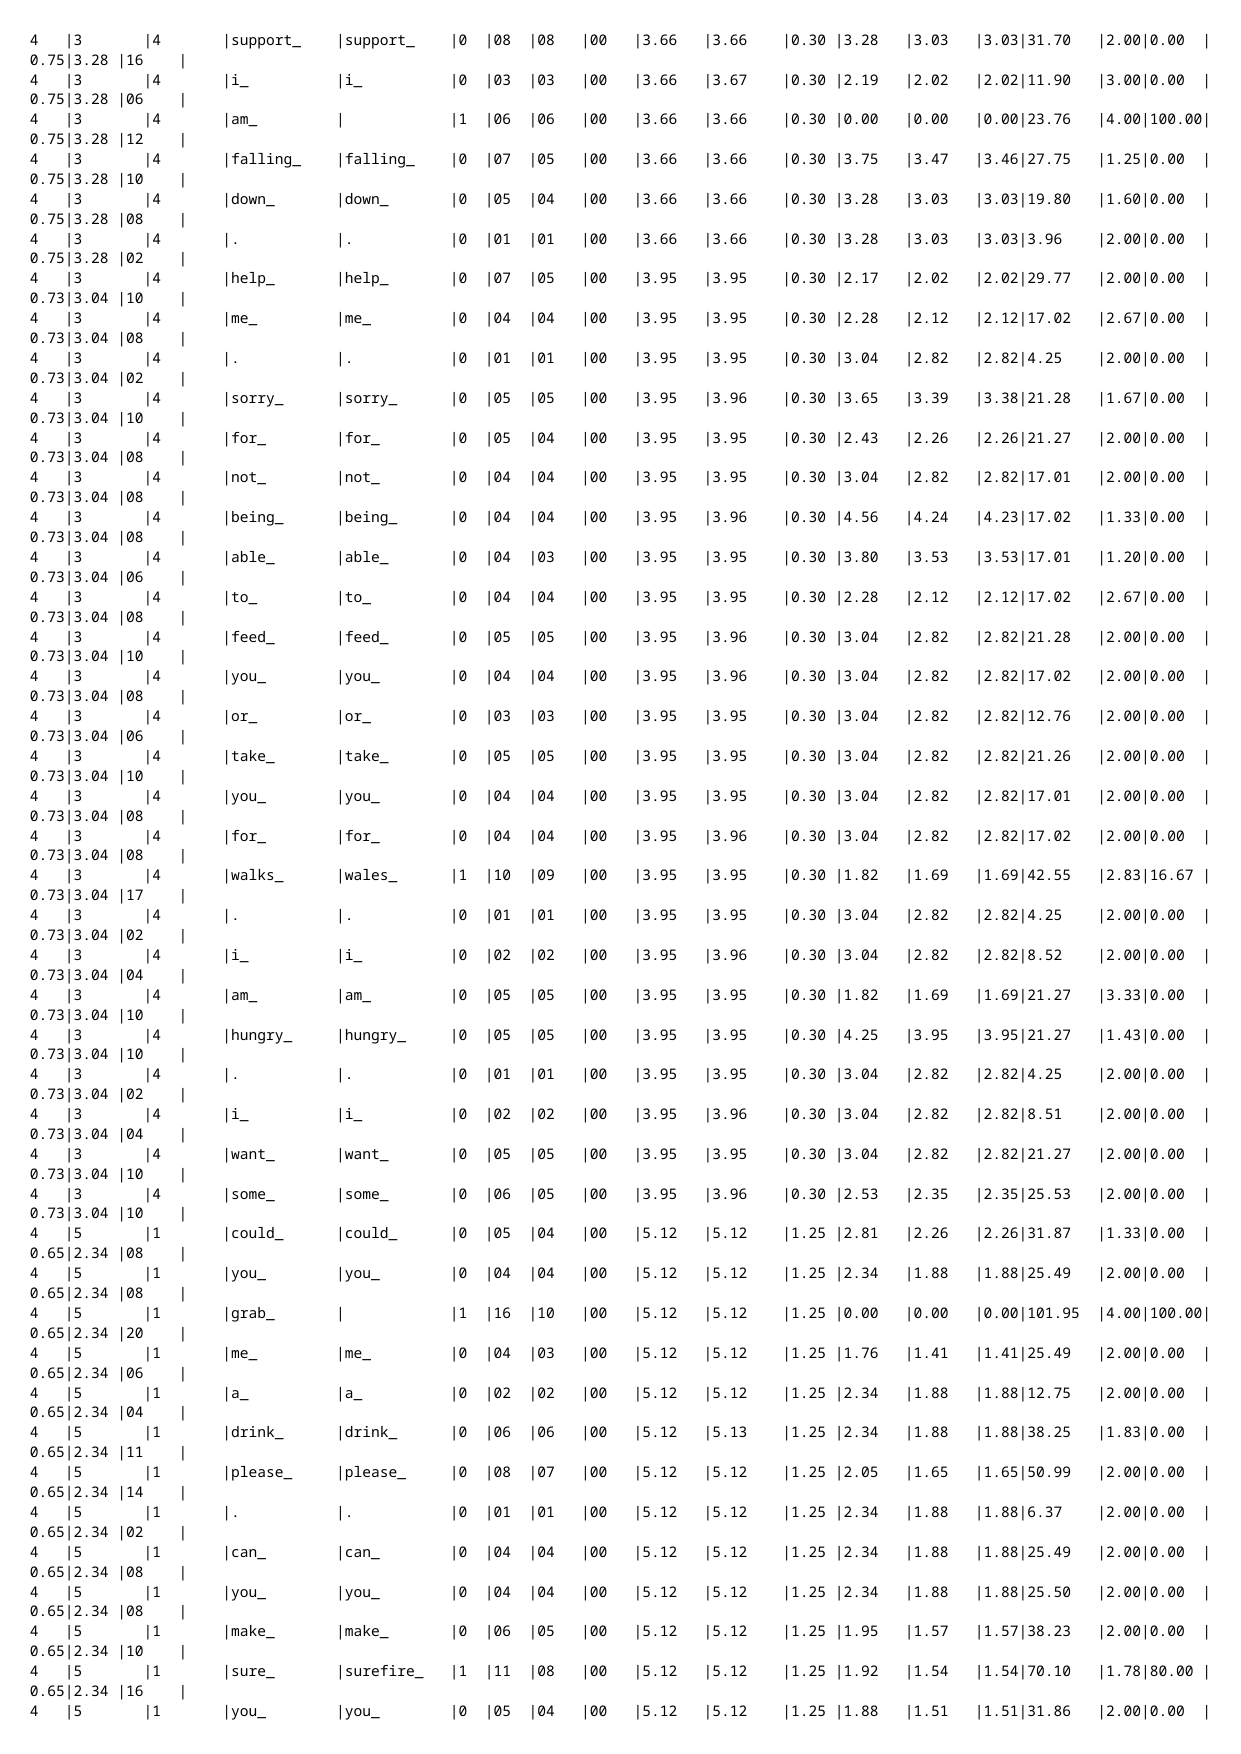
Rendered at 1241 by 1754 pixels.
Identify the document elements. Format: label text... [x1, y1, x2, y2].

text 4 |3 |4 |walks_ |wales_ |1 |10 |09 |00 |3.95 |3.95 |0.30 |1.82 |1.69 |1.69|42.55 |2.83|16.67 |0.73|3.04 |17 | [29, 865, 1211, 905]
text 4 |5 |1 |a_ |a_ |0 |02 |02 |00 |5.12 |5.12 |1.25 |2.34 |1.88 |1.88|12.75 |2.00|0.00 |0.65|2.34 |04 | [29, 1382, 1211, 1422]
text 4 |3 |4 |or_ |or_ |0 |03 |03 |00 |3.95 |3.95 |0.30 |3.04 |2.82 |2.82|12.76 |2.00|0.00 |0.73|3.04 |06 | [29, 706, 1211, 746]
text 4 |5 |1 |please_ |please_ |0 |08 |07 |00 |5.12 |5.12 |1.25 |2.05 |1.65 |1.65|50.99 |2.00|0.00 |0.65|2.34 |14 | [29, 1462, 1211, 1502]
text 4 |3 |4 |me_ |me_ |0 |04 |04 |00 |3.95 |3.95 |0.30 |2.28 |2.12 |2.12|17.02 |2.67|0.00 |0.73|3.04 |08 | [29, 308, 1211, 348]
text 4 |3 |4 |able_ |able_ |0 |04 |03 |00 |3.95 |3.95 |0.30 |3.80 |3.53 |3.53|17.01 |1.20|0.00 |0.73|3.04 |06 | [29, 547, 1211, 587]
text 4 |3 |4 |help_ |help_ |0 |07 |05 |00 |3.95 |3.95 |0.30 |2.17 |2.02 |2.02|29.77 |2.00|0.00 |0.73|3.04 |10 | [29, 268, 1211, 308]
text 4 |5 |1 |me_ |me_ |0 |04 |03 |00 |5.12 |5.12 |1.25 |1.76 |1.41 |1.41|25.49 |2.00|0.00 |0.65|2.34 |06 | [29, 1343, 1211, 1382]
text 4 |3 |4 |. |. |0 |01 |01 |00 |3.95 |3.95 |0.30 |3.04 |2.82 |2.82|4.25 |2.00|0.00 |0.73|3.04 |02 | [29, 1064, 1211, 1104]
text 4 |5 |1 |. |. |0 |01 |01 |00 |5.12 |5.12 |1.25 |2.34 |1.88 |1.88|6.37 |2.00|0.00 |0.65|2.34 |02 | [29, 1502, 1211, 1542]
text 4 |3 |4 |down_ |down_ |0 |05 |04 |00 |3.66 |3.66 |0.30 |3.28 |3.03 |3.03|19.80 |1.60|0.00 |0.75|3.28 |08 | [29, 189, 1211, 228]
text 4 |5 |1 |drink_ |drink_ |0 |06 |06 |00 |5.12 |5.13 |1.25 |2.34 |1.88 |1.88|38.25 |1.83|0.00 |0.65|2.34 |11 | [29, 1422, 1211, 1462]
text 4 |5 |1 |you_ |you_ |0 |04 |04 |00 |5.12 |5.12 |1.25 |2.34 |1.88 |1.88|25.49 |2.00|0.00 |0.65|2.34 |08 | [29, 1263, 1211, 1303]
text 4 |5 |1 |make_ |make_ |0 |06 |05 |00 |5.12 |5.12 |1.25 |1.95 |1.57 |1.57|38.23 |2.00|0.00 |0.65|2.34 |10 | [29, 1621, 1211, 1661]
text 4 |5 |1 |could_ |could_ |0 |05 |04 |00 |5.12 |5.12 |1.25 |2.81 |2.26 |2.26|31.87 |1.33|0.00 |0.65|2.34 |08 | [29, 1223, 1211, 1263]
text 4 |3 |4 |for_ |for_ |0 |05 |04 |00 |3.95 |3.95 |0.30 |2.43 |2.26 |2.26|21.27 |2.00|0.00 |0.73|3.04 |08 | [29, 427, 1211, 467]
text 4 |3 |4 |falling_ |falling_ |0 |07 |05 |00 |3.66 |3.66 |0.30 |3.75 |3.47 |3.46|27.75 |1.25|0.00 |0.75|3.28 |10 | [29, 149, 1211, 189]
text 4 |3 |4 |am_ | |1 |06 |06 |00 |3.66 |3.66 |0.30 |0.00 |0.00 |0.00|23.76 |4.00|100.00|0.75|3.28 |12 | [29, 109, 1211, 149]
text 4 |3 |4 |some_ |some_ |0 |06 |05 |00 |3.95 |3.96 |0.30 |2.53 |2.35 |2.35|25.53 |2.00|0.00 |0.73|3.04 |10 | [29, 1183, 1211, 1223]
text 4 |5 |1 |sure_ |surefire_ |1 |11 |08 |00 |5.12 |5.12 |1.25 |1.92 |1.54 |1.54|70.10 |1.78|80.00 |0.65|2.34 |16 | [29, 1661, 1211, 1701]
text 4 |3 |4 |want_ |want_ |0 |05 |05 |00 |3.95 |3.95 |0.30 |3.04 |2.82 |2.82|21.27 |2.00|0.00 |0.73|3.04 |10 | [29, 1144, 1211, 1183]
text 4 |3 |4 |take_ |take_ |0 |05 |05 |00 |3.95 |3.95 |0.30 |3.04 |2.82 |2.82|21.26 |2.00|0.00 |0.73|3.04 |10 | [29, 746, 1211, 786]
text 4 |5 |1 |grab_ | |1 |16 |10 |00 |5.12 |5.12 |1.25 |0.00 |0.00 |0.00|101.95 |4.00|100.00|0.65|2.34 |20 | [29, 1303, 1211, 1343]
text 4 |5 |1 |you_ |you_ |0 |05 |04 |00 |5.12 |5.12 |1.25 |1.88 |1.51 |1.51|31.86 |2.00|0.00 | [29, 1701, 1211, 1721]
text 4 |5 |1 |you_ |you_ |0 |04 |04 |00 |5.12 |5.12 |1.25 |2.34 |1.88 |1.88|25.50 |2.00|0.00 |0.65|2.34 |08 | [29, 1581, 1211, 1621]
text 4 |3 |4 |support_ |support_ |0 |08 |08 |00 |3.66 |3.66 |0.30 |3.28 |3.03 |3.03|31.70 |2.00|0.00 |0.75|3.28 |16 | [29, 29, 1211, 69]
text 4 |3 |4 |for_ |for_ |0 |04 |04 |00 |3.95 |3.96 |0.30 |3.04 |2.82 |2.82|17.02 |2.00|0.00 |0.73|3.04 |08 | [29, 825, 1211, 865]
text 4 |3 |4 |you_ |you_ |0 |04 |04 |00 |3.95 |3.96 |0.30 |3.04 |2.82 |2.82|17.02 |2.00|0.00 |0.73|3.04 |08 | [29, 666, 1211, 706]
text 4 |3 |4 |feed_ |feed_ |0 |05 |05 |00 |3.95 |3.96 |0.30 |3.04 |2.82 |2.82|21.28 |2.00|0.00 |0.73|3.04 |10 | [29, 626, 1211, 666]
text 4 |3 |4 |. |. |0 |01 |01 |00 |3.66 |3.66 |0.30 |3.28 |3.03 |3.03|3.96 |2.00|0.00 |0.75|3.28 |02 | [29, 228, 1211, 268]
text 4 |3 |4 |i_ |i_ |0 |02 |02 |00 |3.95 |3.96 |0.30 |3.04 |2.82 |2.82|8.51 |2.00|0.00 |0.73|3.04 |04 | [29, 1104, 1211, 1144]
text 4 |3 |4 |sorry_ |sorry_ |0 |05 |05 |00 |3.95 |3.96 |0.30 |3.65 |3.39 |3.38|21.28 |1.67|0.00 |0.73|3.04 |10 | [29, 388, 1211, 427]
text 4 |3 |4 |not_ |not_ |0 |04 |04 |00 |3.95 |3.95 |0.30 |3.04 |2.82 |2.82|17.01 |2.00|0.00 |0.73|3.04 |08 | [29, 467, 1211, 507]
text 4 |3 |4 |you_ |you_ |0 |04 |04 |00 |3.95 |3.95 |0.30 |3.04 |2.82 |2.82|17.01 |2.00|0.00 |0.73|3.04 |08 | [29, 786, 1211, 825]
text 4 |3 |4 |i_ |i_ |0 |03 |03 |00 |3.66 |3.67 |0.30 |2.19 |2.02 |2.02|11.90 |3.00|0.00 |0.75|3.28 |06 | [29, 69, 1211, 109]
text 4 |5 |1 |can_ |can_ |0 |04 |04 |00 |5.12 |5.12 |1.25 |2.34 |1.88 |1.88|25.49 |2.00|0.00 |0.65|2.34 |08 | [29, 1542, 1211, 1581]
text 4 |3 |4 |. |. |0 |01 |01 |00 |3.95 |3.95 |0.30 |3.04 |2.82 |2.82|4.25 |2.00|0.00 |0.73|3.04 |02 | [29, 348, 1211, 388]
text 4 |3 |4 |being_ |being_ |0 |04 |04 |00 |3.95 |3.96 |0.30 |4.56 |4.24 |4.23|17.02 |1.33|0.00 |0.73|3.04 |08 | [29, 507, 1211, 547]
text 4 |3 |4 |i_ |i_ |0 |02 |02 |00 |3.95 |3.96 |0.30 |3.04 |2.82 |2.82|8.52 |2.00|0.00 |0.73|3.04 |04 | [29, 945, 1211, 984]
text 4 |3 |4 |. |. |0 |01 |01 |00 |3.95 |3.95 |0.30 |3.04 |2.82 |2.82|4.25 |2.00|0.00 |0.73|3.04 |02 | [29, 905, 1211, 945]
text 4 |3 |4 |am_ |am_ |0 |05 |05 |00 |3.95 |3.95 |0.30 |1.82 |1.69 |1.69|21.27 |3.33|0.00 |0.73|3.04 |10 | [29, 984, 1211, 1024]
text 4 |3 |4 |hungry_ |hungry_ |0 |05 |05 |00 |3.95 |3.95 |0.30 |4.25 |3.95 |3.95|21.27 |1.43|0.00 |0.73|3.04 |10 | [29, 1024, 1211, 1064]
text 4 |3 |4 |to_ |to_ |0 |04 |04 |00 |3.95 |3.95 |0.30 |2.28 |2.12 |2.12|17.02 |2.67|0.00 |0.73|3.04 |08 | [29, 587, 1211, 626]
